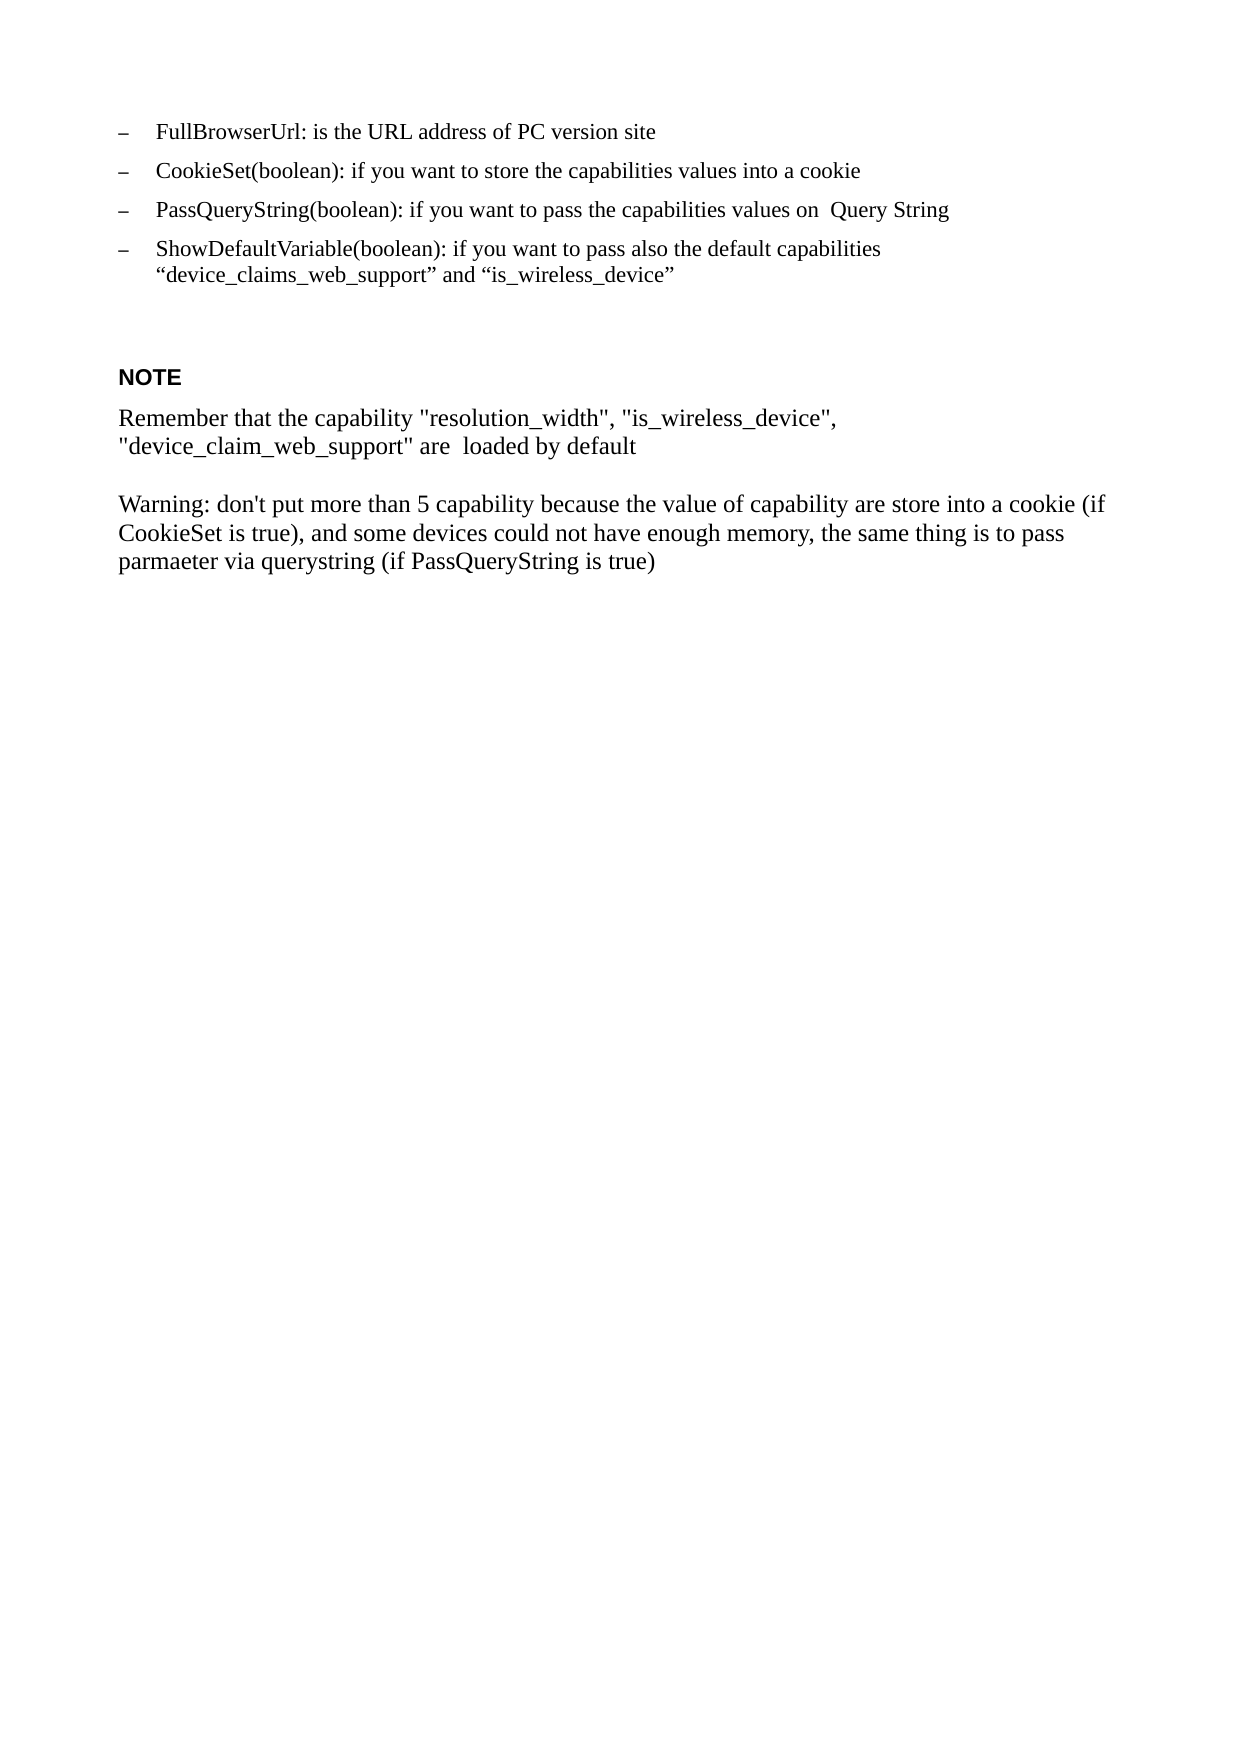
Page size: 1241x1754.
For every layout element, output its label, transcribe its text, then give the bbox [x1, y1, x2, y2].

text Warning: don't put more than 5 capability because the value of capability are store into a cookie (if CookieSet is true), and some devices could not have enough memory, the same thing is to pass parmaeter via querystring (if PassQueryString is true) [118, 489, 1122, 575]
list ShowDefaultVariable(boolean): if you want to pass also the default capabilities “device_claims_web_support” and “is_wireless_device” [118, 235, 1122, 287]
list PassQueryString(boolean): if you want to pass the capabilities values on Query String [118, 196, 1122, 222]
list FullBrowserUrl: is the URL address of PC version site [118, 118, 1122, 144]
text Remember that the capability "resolution_width", "is_wireless_device", "device_claim_web_support" are loaded by default [118, 403, 1122, 460]
list CookieSet(boolean): if you want to store the capabilities values into a cookie [118, 157, 1122, 183]
subtitle NOTE [118, 364, 1122, 390]
